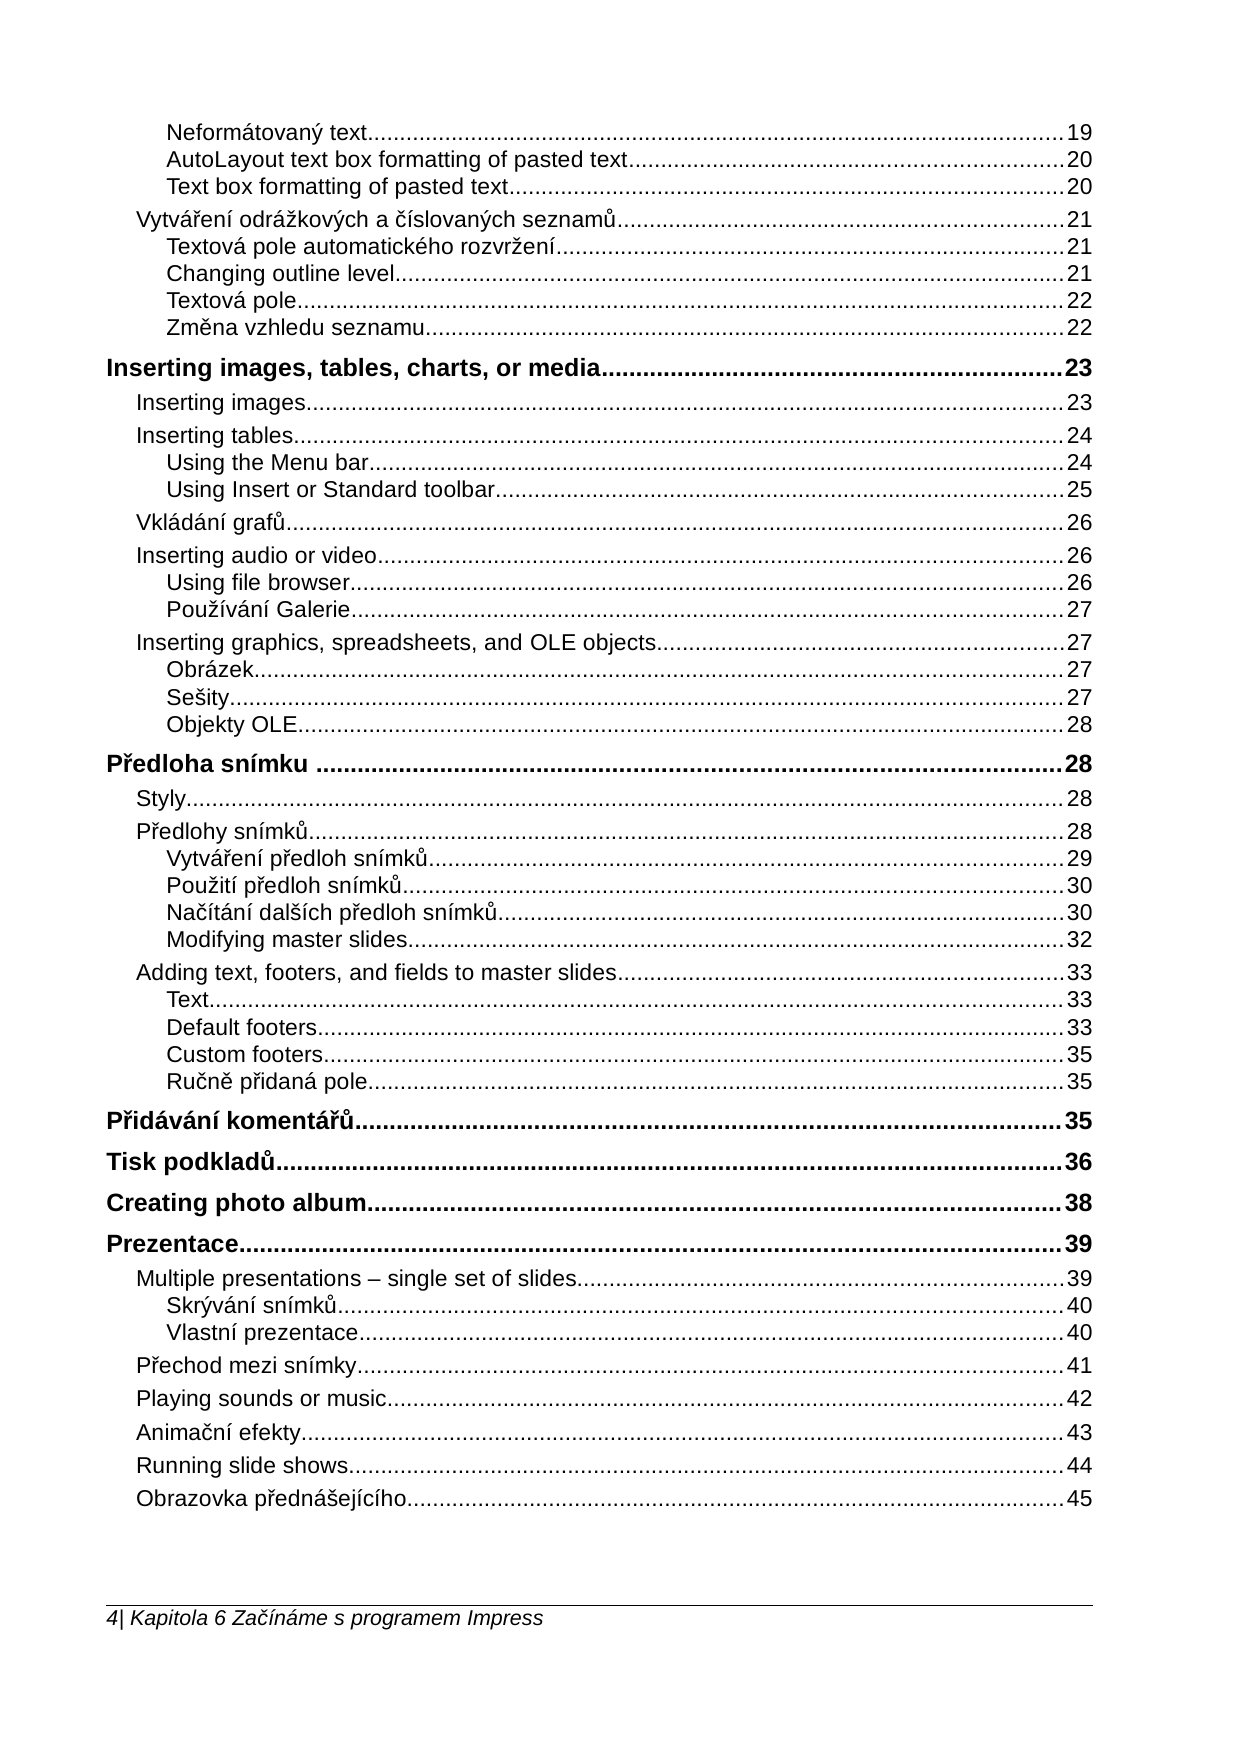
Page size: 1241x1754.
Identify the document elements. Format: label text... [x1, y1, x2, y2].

text Tisk podkladů 36 [106, 1147, 1093, 1176]
text Vytváření odrážkových a číslovaných seznamů 21 [136, 205, 1093, 232]
text Running slide shows 44 [136, 1451, 1093, 1478]
text Using file browser 26 [166, 568, 1093, 596]
text Modifying master slides 32 [166, 926, 1093, 953]
text Objekty OLE 28 [166, 710, 1093, 737]
text Vkládání grafů 26 [136, 508, 1093, 535]
text Načítání dalších předloh snímků 30 [166, 898, 1093, 926]
text Neformátovaný text 19 [166, 118, 1093, 145]
text Styly 28 [136, 784, 1093, 811]
text Sešity 27 [166, 683, 1093, 710]
text Changing outline level 21 [166, 259, 1093, 287]
text Textová pole automatického rozvržení 21 [166, 232, 1093, 259]
text Custom footers 35 [166, 1040, 1093, 1067]
text Inserting graphics, spreadsheets, and OLE objects 27 [136, 629, 1093, 656]
text Skrývání snímků 40 [166, 1291, 1093, 1318]
text Přechod mezi snímky 41 [136, 1352, 1093, 1379]
text Playing sounds or music 42 [136, 1385, 1093, 1412]
text Animační efekty 43 [136, 1418, 1093, 1445]
text Default footers 33 [166, 1013, 1093, 1040]
text Multiple presentations – single set of slides 39 [136, 1264, 1093, 1291]
text Textová pole 22 [166, 287, 1093, 314]
text Creating photo album 38 [106, 1188, 1093, 1217]
text Ručně přidaná pole 35 [166, 1067, 1093, 1094]
text AutoLayout text box formatting of pasted text 20 [166, 145, 1093, 172]
text Přidávání komentářů 35 [106, 1106, 1093, 1135]
text Vytváření předloh snímků 29 [166, 844, 1093, 871]
text Změna vzhledu seznamu 22 [166, 314, 1093, 341]
text Inserting images, tables, charts, or media 23 [106, 353, 1093, 382]
text Obrázek 27 [166, 656, 1093, 683]
text Předloha snímku 28 [106, 749, 1093, 778]
text Text box formatting of pasted text 20 [166, 172, 1093, 199]
text Používání Galerie 27 [166, 596, 1093, 623]
text Using Insert or Standard toolbar 25 [166, 475, 1093, 502]
text Inserting tables 24 [136, 421, 1093, 448]
text Inserting images 23 [136, 388, 1093, 415]
text Adding text, footers, and fields to master slides 33 [136, 959, 1093, 986]
text Použití předloh snímků 30 [166, 871, 1093, 898]
text Prezentace 39 [106, 1229, 1093, 1258]
text Inserting audio or video 26 [136, 541, 1093, 568]
text Text 33 [166, 986, 1093, 1013]
text Using the Menu bar 24 [166, 448, 1093, 475]
text Vlastní prezentace 40 [166, 1318, 1093, 1346]
text Obrazovka přednášejícího 45 [136, 1484, 1093, 1511]
text Předlohy snímků 28 [136, 817, 1093, 844]
